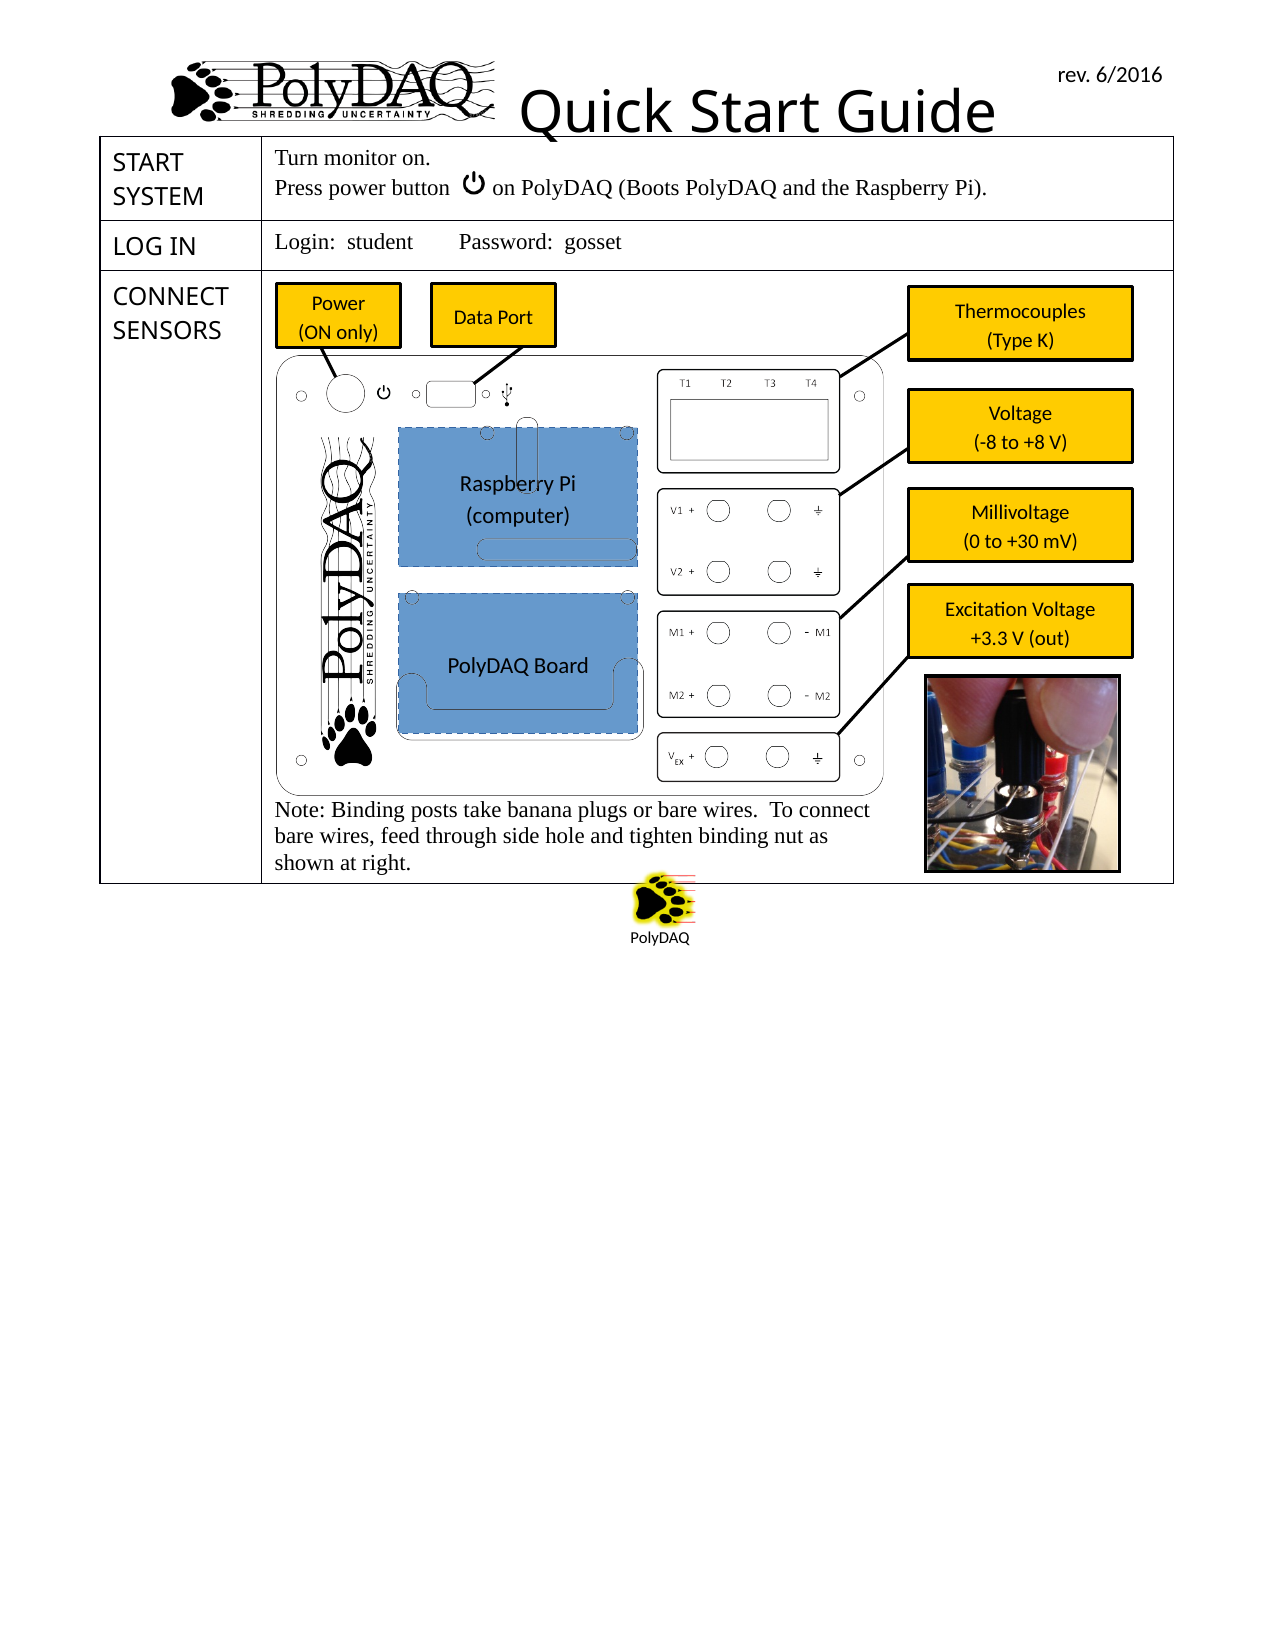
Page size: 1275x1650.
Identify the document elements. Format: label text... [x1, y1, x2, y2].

picture [927, 678, 1118, 870]
picture [461, 170, 486, 195]
table_header Turn monitor on. Press power button on PolyDAQ (Boots PolyDAQ and the Raspberry Pi). [262, 137, 1173, 220]
picture [276, 355, 884, 796]
table_cell LOG IN [101, 221, 261, 270]
table_cell CONNECT SENSORS [101, 271, 261, 882]
picture [629, 865, 696, 933]
table_header START SYSTEM [101, 137, 261, 220]
table_cell Note: Binding posts take banana plugs or bare wires. To connect bare wires, feed through side hole and tighten binding nut as shown at right. [262, 271, 1173, 882]
picture [165, 55, 500, 127]
table_cell Login: student Password: gosset [262, 221, 1173, 270]
